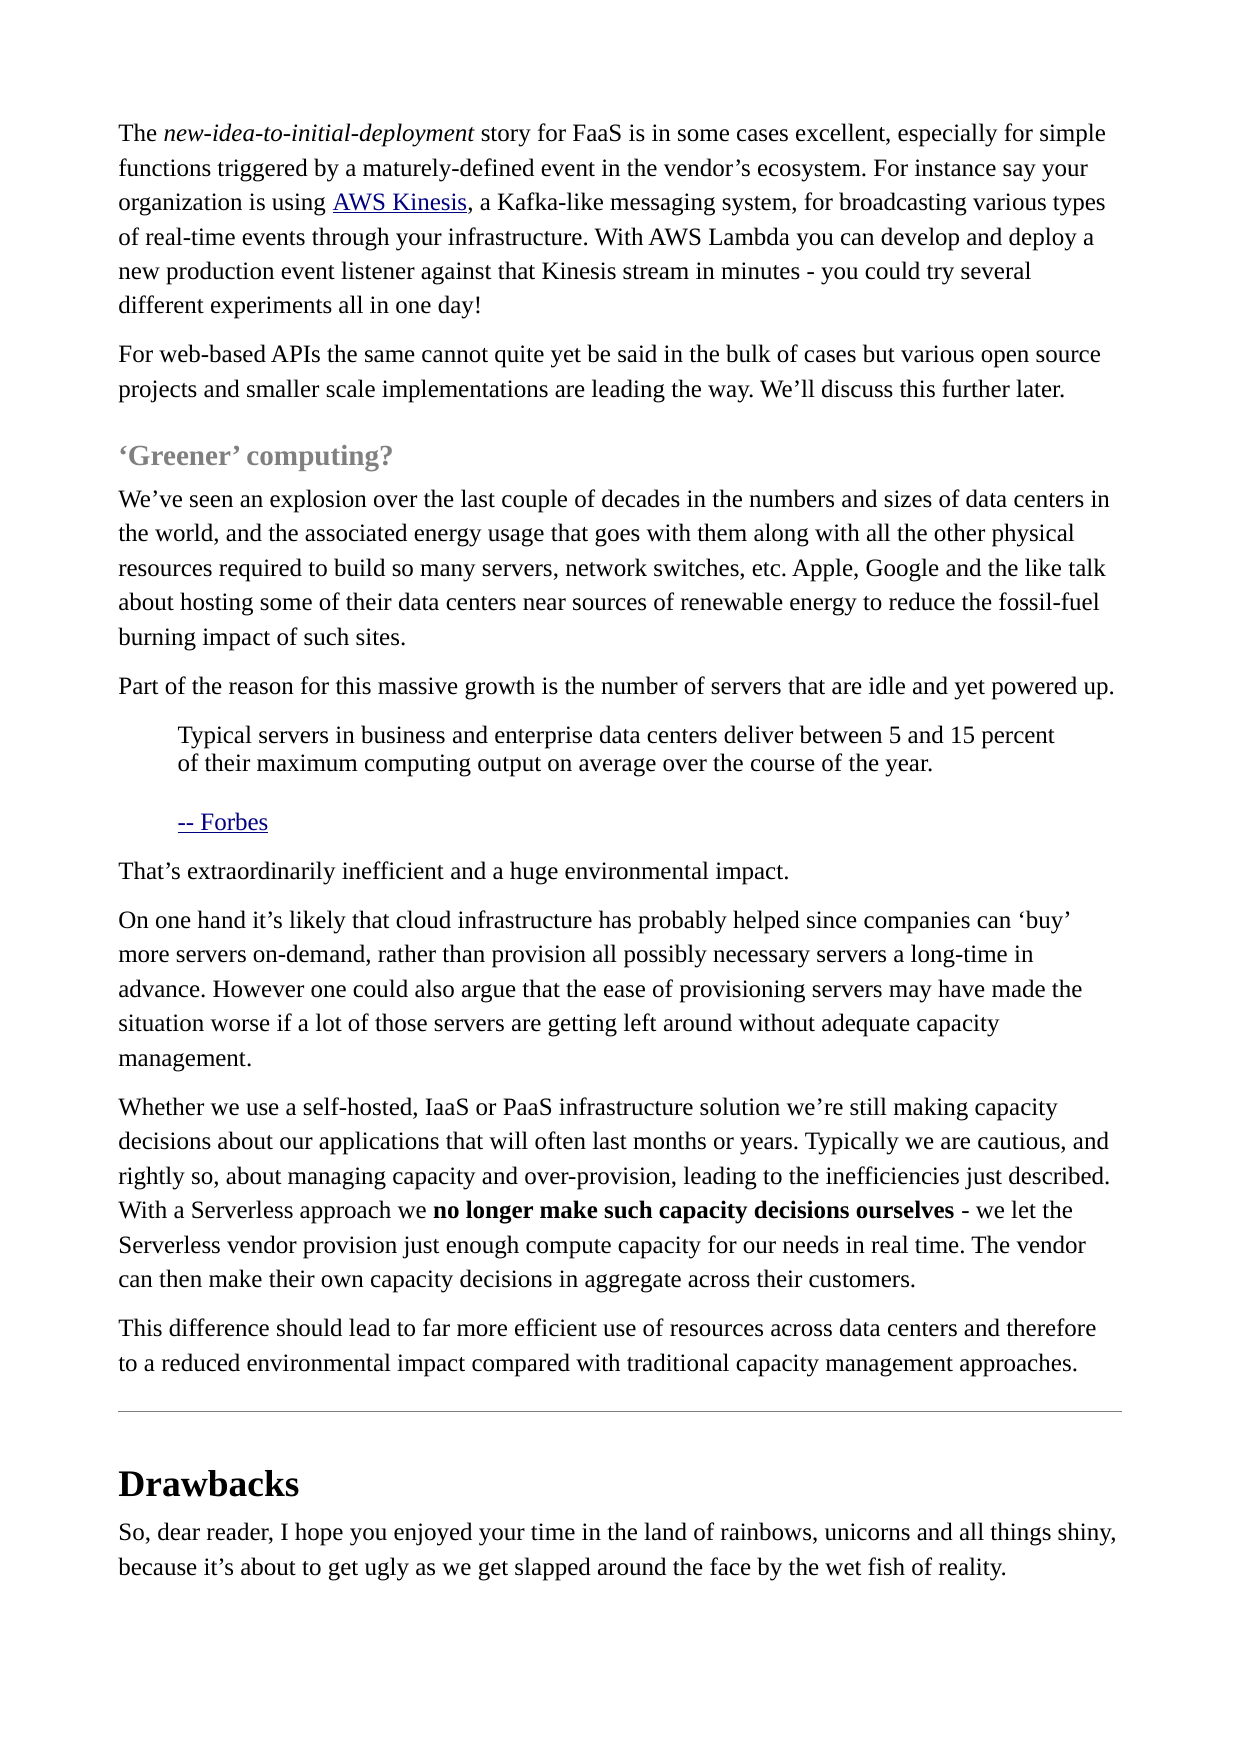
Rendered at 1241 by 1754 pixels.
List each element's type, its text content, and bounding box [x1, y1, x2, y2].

text That’s extraordinarily inefficient and a huge environmental impact. [118, 856, 1122, 884]
text So, dear reader, I hope you enjoyed your time in the land of rainbows, unicorns and all things shiny, because it’s about to get ugly as we get slapped around the face by the wet fish of reality. [118, 1517, 1122, 1581]
text On one hand it’s likely that cloud infrastructure has probably helped since companies can ‘buy’ more servers on-demand, rather than provision all possibly necessary servers a long-time in advance. However one could also argue that the ease of provisioning servers may have made the situation worse if a lot of those servers are getting left around without adequate capacity management. [118, 905, 1122, 1072]
text -- Forbes [177, 807, 1063, 836]
text Part of the reason for this massive growth is the number of servers that are idle and yet powered up. [118, 671, 1122, 699]
text For web-based APIs the same cannot quite yet be said in the bulk of cases but various open source projects and smaller scale implementations are leading the way. We’ll discuss this further later. [118, 339, 1122, 403]
subtitle Drawbacks [118, 1462, 1122, 1505]
text Typical servers in business and enterprise data centers deliver between 5 and 15 percent of their maximum computing output on average over the course of the year. [177, 720, 1063, 777]
text We’ve seen an explosion over the last couple of decades in the numbers and sizes of data centers in the world, and the associated energy usage that goes with them along with all the other physical resources required to build so many servers, network switches, etc. Apple, Google and the like talk about hosting some of their data centers near sources of renewable energy to reduce the fossil-fuel burning impact of such sites. [118, 484, 1122, 650]
subtitle ‘Greener’ computing? [118, 438, 1122, 471]
text This difference should lead to far more efficient use of resources across data centers and therefore to a reduced environmental impact compared with traditional capacity management approaches. [118, 1313, 1122, 1377]
text Whether we use a self-hosted, IaaS or PaaS infrastructure solution we’re still making capacity decisions about our applications that will often last months or years. Typically we are cautious, and rightly so, about managing capacity and over-provision, leading to the inefficiencies just described. With a Serverless approach we no longer make such capacity decisions ourselves - we let the Serverless vendor provision just enough compute capacity for our needs in real time. The vendor can then make their own capacity decisions in aggregate across their customers. [118, 1092, 1122, 1293]
text The new-idea-to-initial-deployment story for FaaS is in some cases excellent, especially for simple functions triggered by a maturely-defined event in the vendor’s ecosystem. For instance say your organization is using AWS Kinesis, a Kafka-like messaging system, for broadcasting various types of real-time events through your infrastructure. With AWS Lambda you can develop and deploy a new production event listener against that Kinesis stream in minutes - you could try several different experiments all in one day! [118, 118, 1122, 319]
